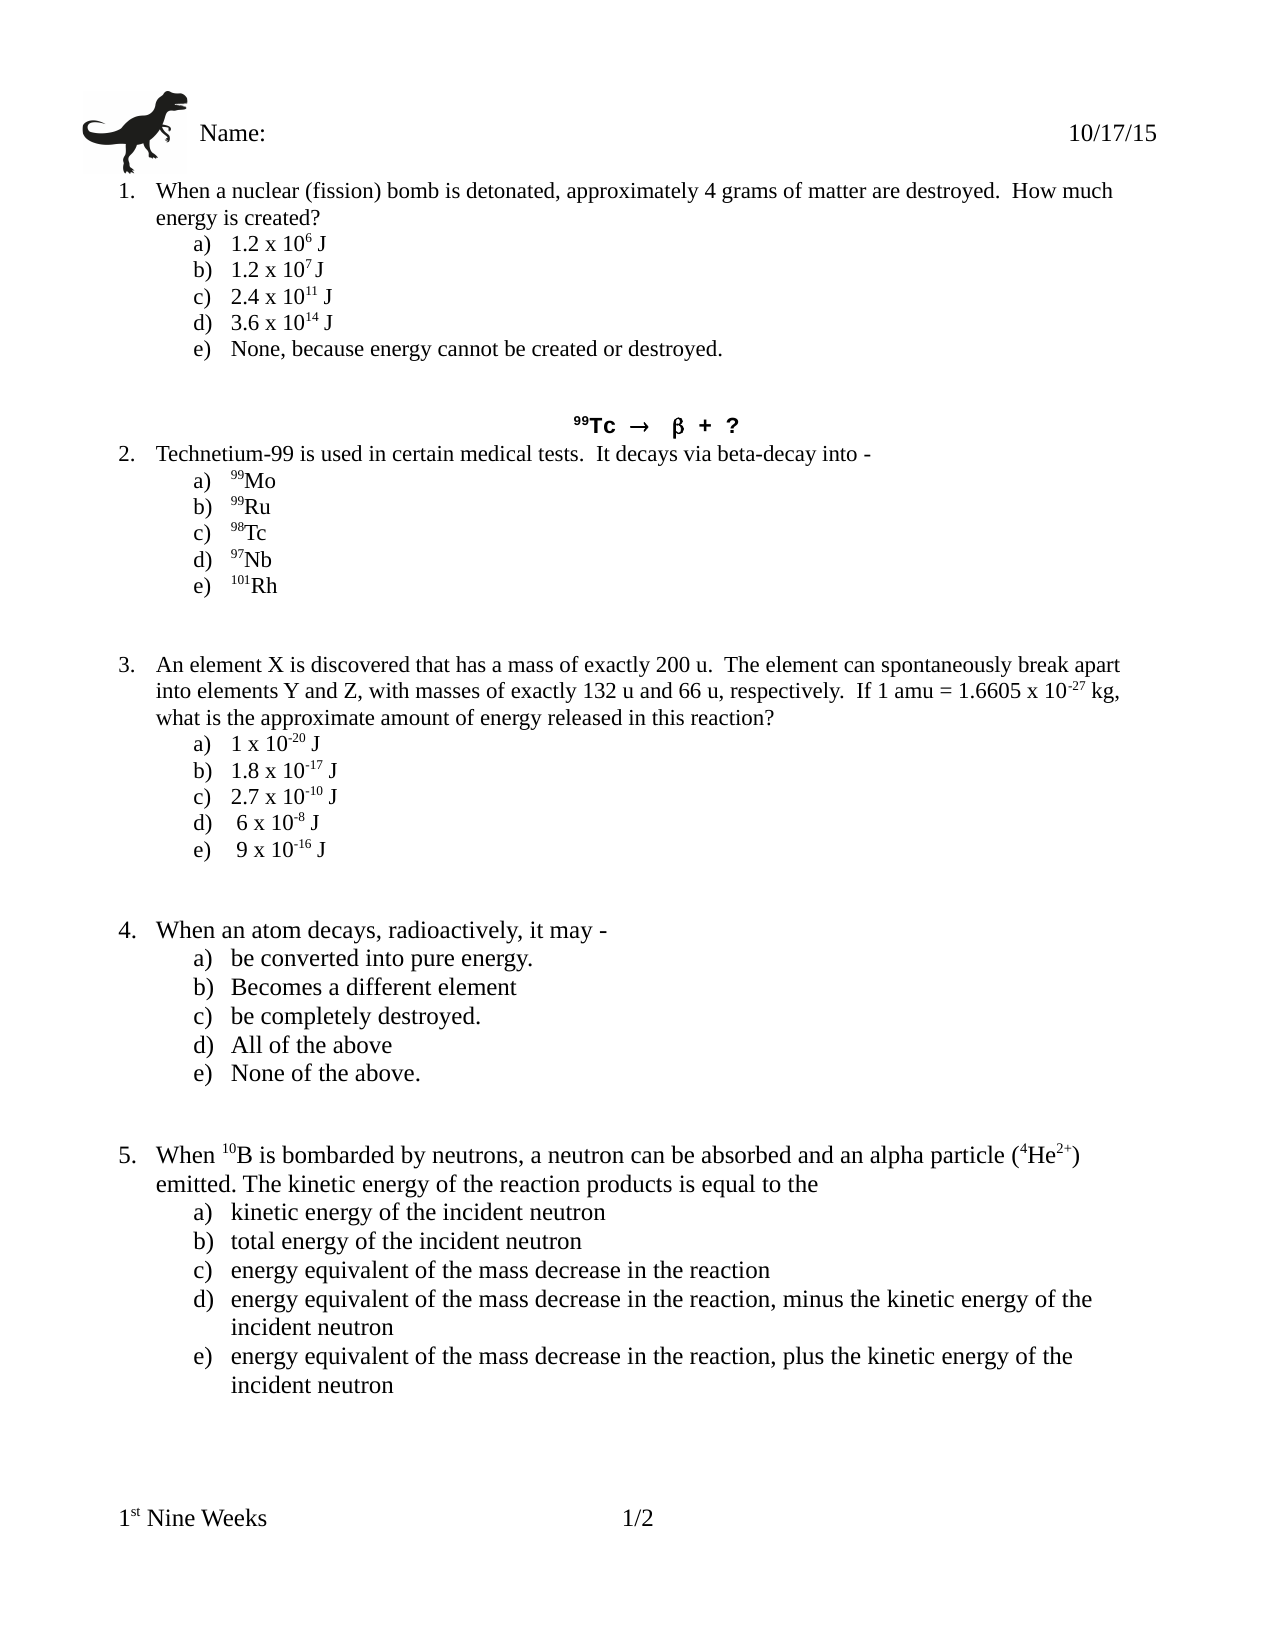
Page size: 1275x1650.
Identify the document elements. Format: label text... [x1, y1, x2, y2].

list energy equivalent of the mass decrease in the reaction, minus the kinetic energy of the incident neutron [193, 1284, 1157, 1341]
list 1 x 10-20 J [193, 730, 1157, 757]
list 6 x 10-8 J [193, 809, 1157, 836]
list 99Tc ® b + ? [118, 414, 1157, 440]
list 9 x 10-16 J [193, 836, 1157, 862]
list 1.8 x 10-17 J [193, 757, 1157, 783]
list energy equivalent of the mass decrease in the reaction, plus the kinetic energy of the incident neutron [193, 1341, 1157, 1399]
list 2.7 x 10-10 J [193, 783, 1157, 809]
list When 10B is bombarded by neutrons, a neutron can be absorbed and an alpha particle (4He2+) emitted. The kinetic energy of the reaction products is equal to the [118, 1140, 1157, 1197]
list kinetic energy of the incident neutron [193, 1197, 1157, 1226]
list 2.4 x 1011 J [193, 283, 1157, 309]
list be converted into pure energy. [193, 943, 1157, 972]
list 99Mo [193, 467, 1157, 493]
list 98Tc [193, 519, 1157, 546]
list Technetium-99 is used in certain medical tests. It decays via beta-decay into - [118, 440, 1157, 467]
list When a nuclear (fission) bomb is detonated, approximately 4 grams of matter are destroyed. How much energy is created? [118, 177, 1157, 230]
list 97Nb [193, 546, 1157, 572]
list 99Ru [193, 493, 1157, 519]
list None, because energy cannot be created or destroyed. [193, 335, 1157, 362]
list 101Rh [193, 572, 1157, 598]
list be completely destroyed. [193, 1001, 1157, 1030]
list None of the above. [193, 1058, 1157, 1087]
list An element X is discovered that has a mass of exactly 200 u. The element can spontaneously break apart into elements Y and Z, with masses of exactly 132 u and 66 u, respectively. If 1 amu = 1.6605 x 10-27 kg, what is the approximate amount of energy released in this reaction? [118, 651, 1157, 730]
list energy equivalent of the mass decrease in the reaction [193, 1255, 1157, 1284]
list Becomes a different element [193, 972, 1157, 1001]
list 1.2 x 107 J [193, 256, 1157, 283]
list 1.2 x 106 J [193, 230, 1157, 256]
list When an atom decays, radioactively, it may - [118, 915, 1157, 943]
list 3.6 x 1014 J [193, 309, 1157, 335]
list total energy of the incident neutron [193, 1226, 1157, 1255]
list All of the above [193, 1030, 1157, 1058]
picture [82, 91, 188, 174]
